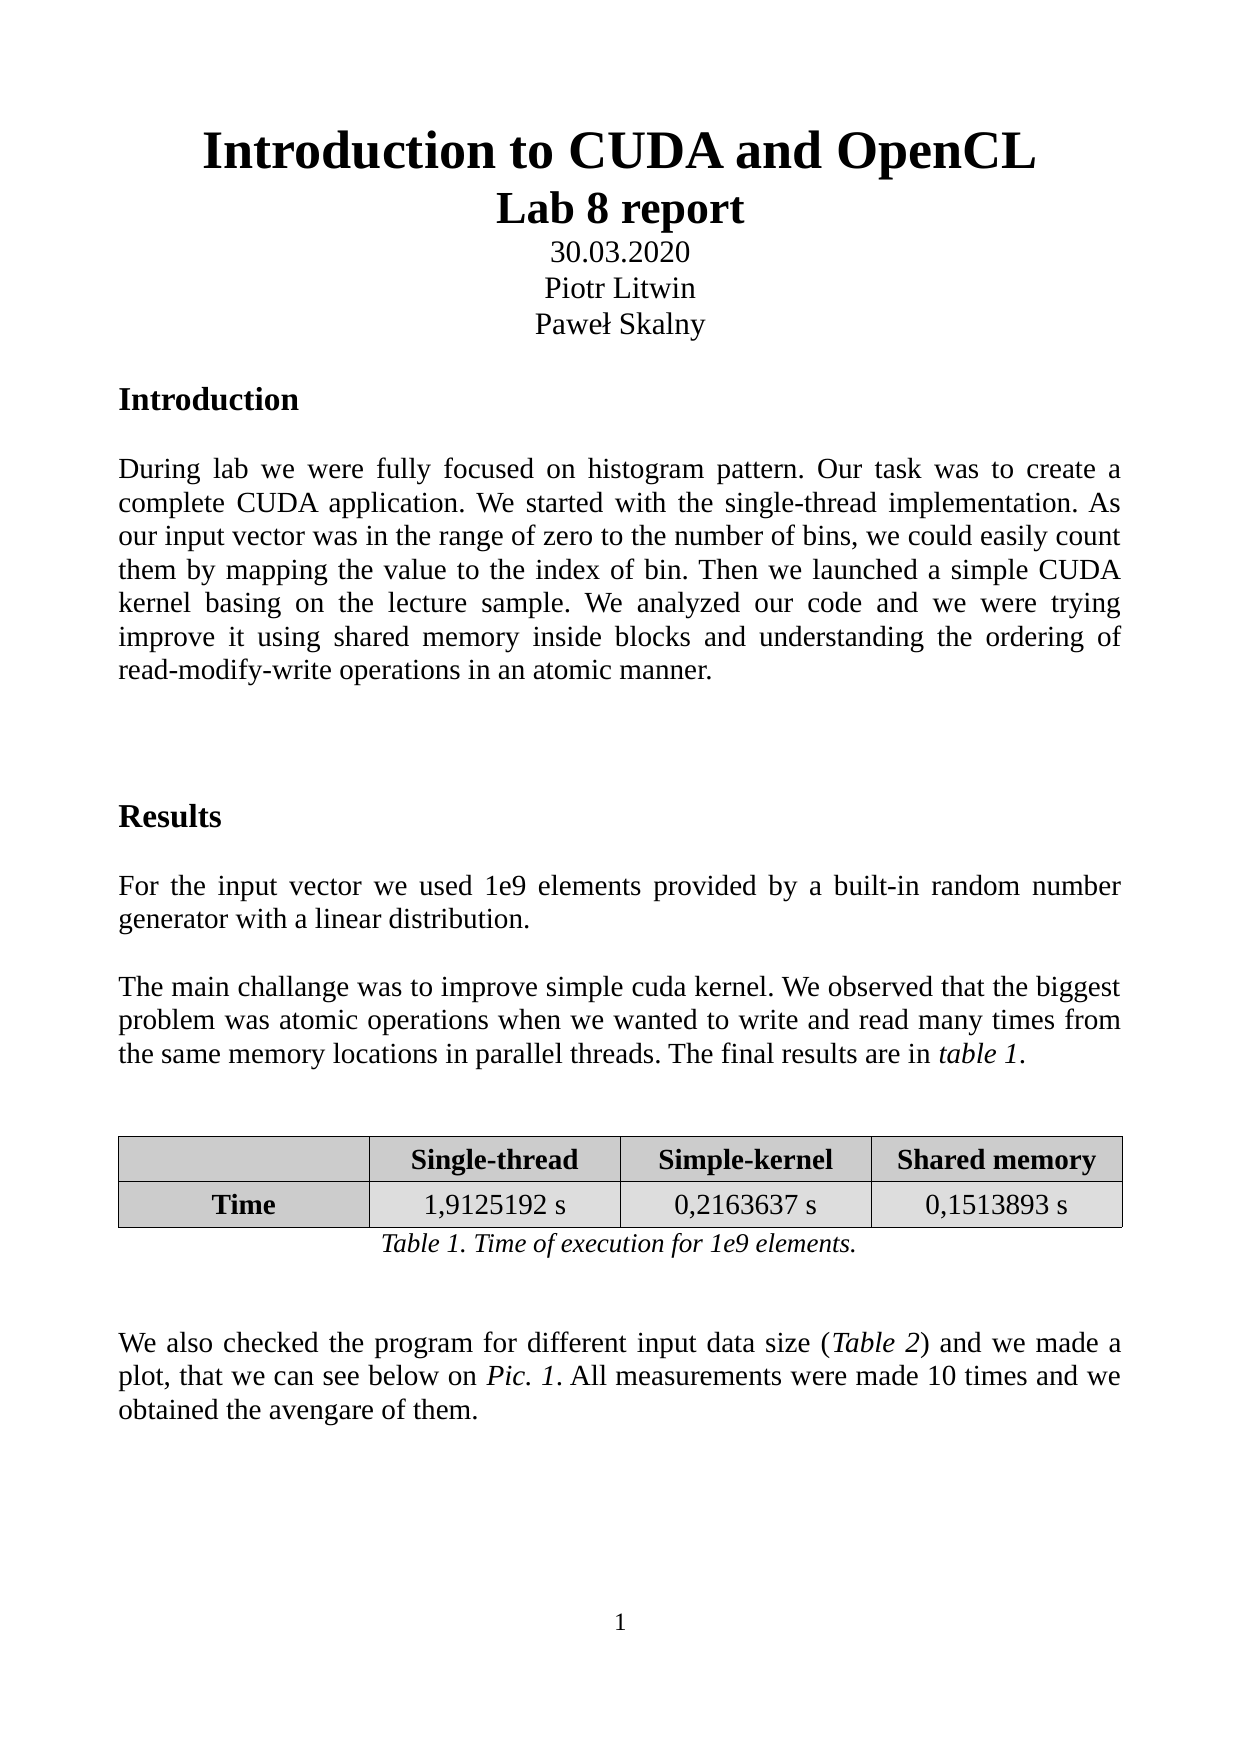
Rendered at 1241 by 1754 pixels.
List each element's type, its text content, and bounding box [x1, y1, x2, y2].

table_cell Time [119, 1182, 369, 1227]
table_cell 0,1513893 s [872, 1182, 1122, 1227]
table_header Shared memory [872, 1137, 1122, 1181]
text During lab we were fully focused on histogram pattern. Our task was to create a complete CUDA application. We started with the single-thread implementation. As our input vector was in the range of zero to the number of bins, we could easily count them by mapping the value to the index of bin. Then we launched a simple CUDA kernel basing on the lecture sample. We analyzed our code and we were trying improve it using shared memory inside blocks and understanding the ordering of read-modify-write operations in an atomic manner. [118, 451, 1122, 686]
table_header Simple-kernel [621, 1137, 871, 1181]
text Introduction to CUDA and OpenCL [118, 118, 1122, 180]
text Table 1. Time of execution for 1e9 elements. [118, 1228, 1122, 1258]
table_header [119, 1137, 369, 1181]
table_cell 1,9125192 s [370, 1182, 620, 1227]
text Introduction [118, 379, 1122, 418]
text 30.03.2020 [118, 233, 1122, 269]
text For the input vector we used 1e9 elements provided by a built-in random number generator with a linear distribution. [118, 868, 1122, 935]
text Results [118, 796, 1122, 834]
text Lab 8 report [118, 180, 1122, 233]
text We also checked the program for different input data size (Table 2) and we made a plot, that we can see below on Pic. 1. All measurements were made 10 times and we obtained the avengare of them. [118, 1325, 1122, 1426]
text The main challange was to improve simple cuda kernel. We observed that the biggest problem was atomic operations when we wanted to write and read many times from the same memory locations in parallel threads. The final results are in table 1. [118, 969, 1122, 1069]
table_header Single-thread [370, 1137, 620, 1181]
text Piotr Litwin [118, 269, 1122, 305]
text Paweł Skalny [118, 305, 1122, 341]
table_cell 0,2163637 s [621, 1182, 871, 1227]
